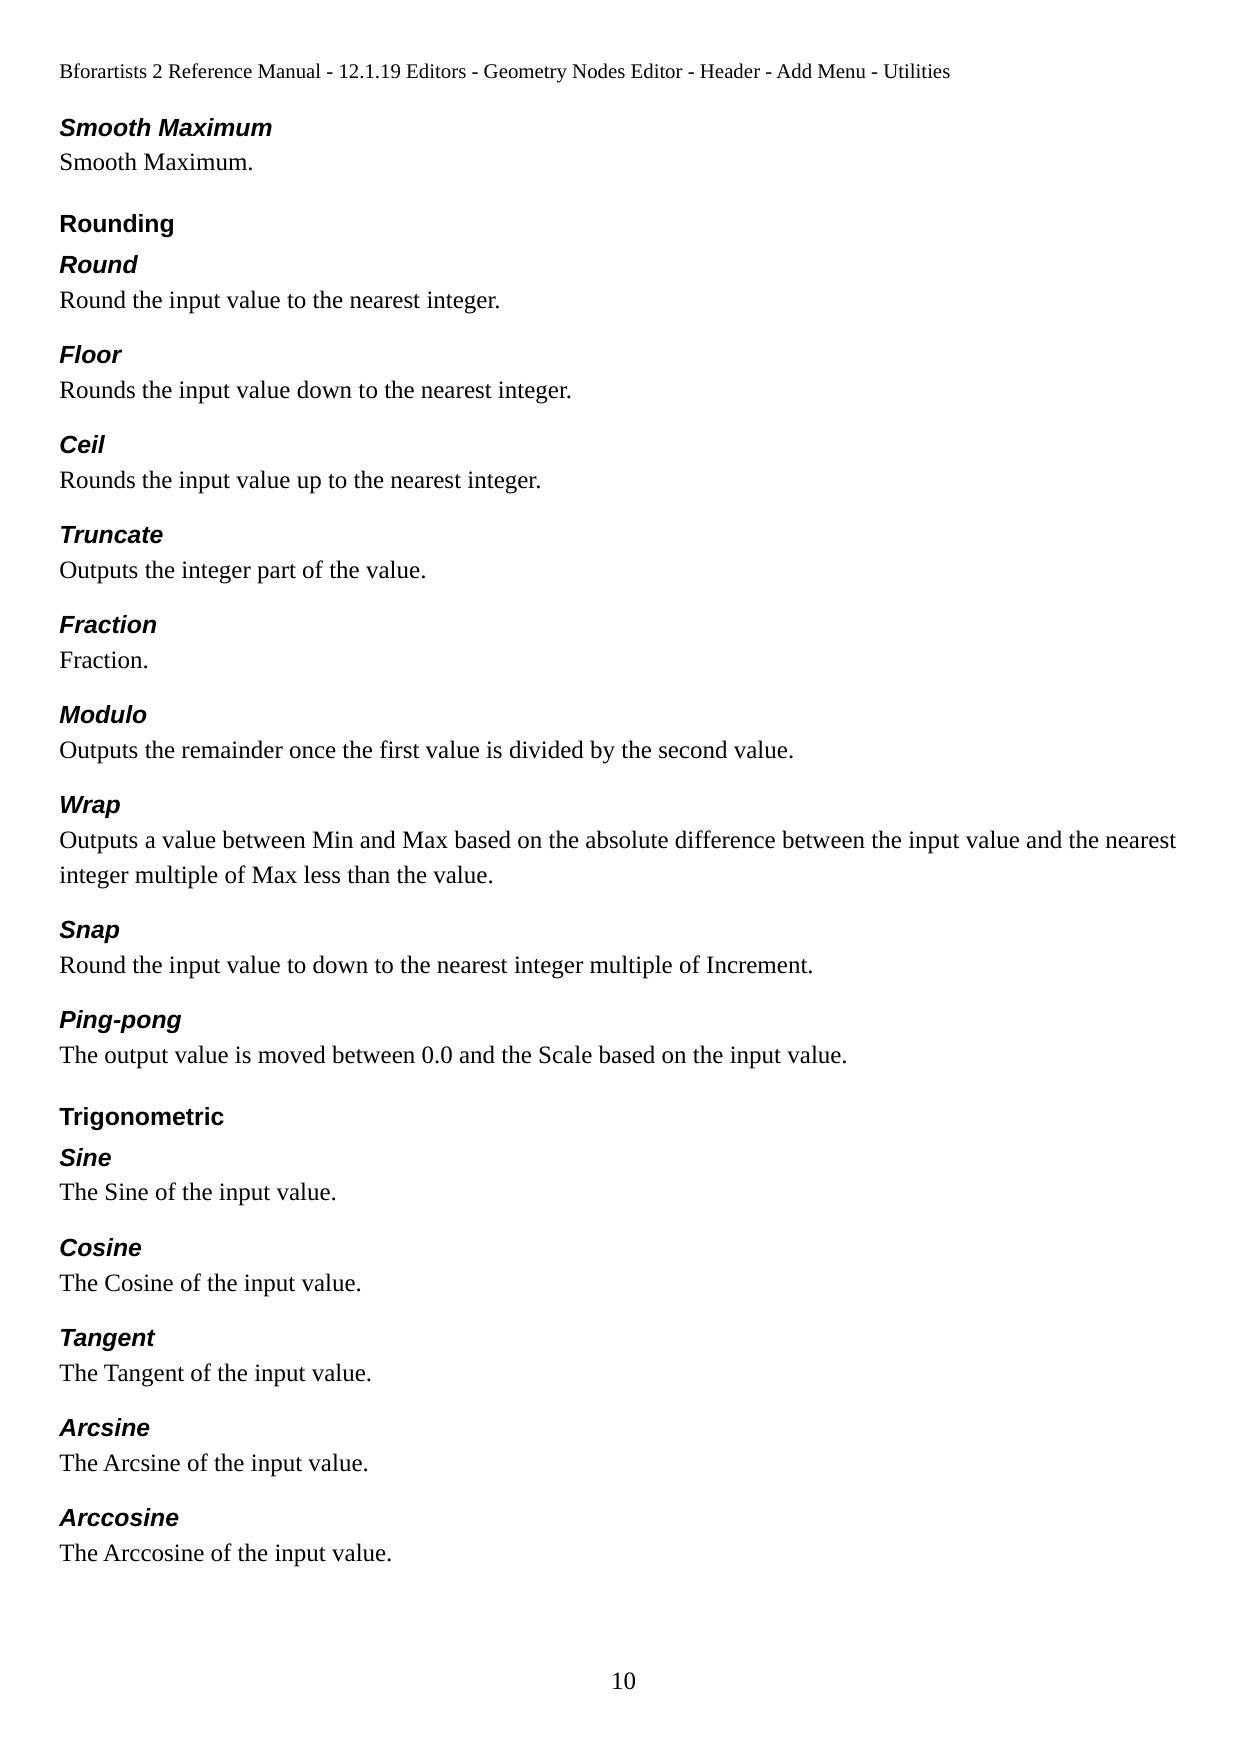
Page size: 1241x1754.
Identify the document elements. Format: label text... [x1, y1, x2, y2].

subtitle Rounding [59, 209, 1181, 237]
subtitle Modulo [59, 701, 1181, 729]
text Outputs the remainder once the first value is divided by the second value. [59, 735, 1181, 764]
text The Arccosine of the input value. [59, 1538, 1181, 1567]
subtitle Fraction [59, 610, 1181, 639]
text Outputs the integer part of the value. [59, 555, 1181, 584]
subtitle Truncate [59, 520, 1181, 549]
text The Tangent of the input value. [59, 1358, 1181, 1386]
text Round the input value to the nearest integer. [59, 285, 1181, 313]
text The Sine of the input value. [59, 1177, 1181, 1206]
text The Arcsine of the input value. [59, 1448, 1181, 1477]
subtitle Arcsine [59, 1413, 1181, 1442]
subtitle Snap [59, 915, 1181, 944]
subtitle Ceil [59, 430, 1181, 459]
subtitle Tangent [59, 1323, 1181, 1351]
subtitle Floor [59, 340, 1181, 369]
text Rounds the input value up to the nearest integer. [59, 465, 1181, 494]
text Fraction. [59, 645, 1181, 674]
text Outputs a value between Min and Max based on the absolute difference between the input value and the nearest integer multiple of Max less than the value. [59, 825, 1181, 889]
subtitle Ping-pong [59, 1005, 1181, 1034]
text Smooth Maximum. [59, 147, 1181, 176]
subtitle Smooth Maximum [59, 113, 1181, 141]
subtitle Trigonometric [59, 1102, 1181, 1130]
text Rounds the input value down to the nearest integer. [59, 375, 1181, 404]
subtitle Wrap [59, 791, 1181, 819]
text The Cosine of the input value. [59, 1268, 1181, 1296]
subtitle Sine [59, 1143, 1181, 1171]
subtitle Arccosine [59, 1503, 1181, 1532]
text Round the input value to down to the nearest integer multiple of Increment. [59, 950, 1181, 979]
subtitle Cosine [59, 1233, 1181, 1261]
subtitle Round [59, 250, 1181, 278]
text The output value is moved between 0.0 and the Scale based on the input value. [59, 1040, 1181, 1069]
